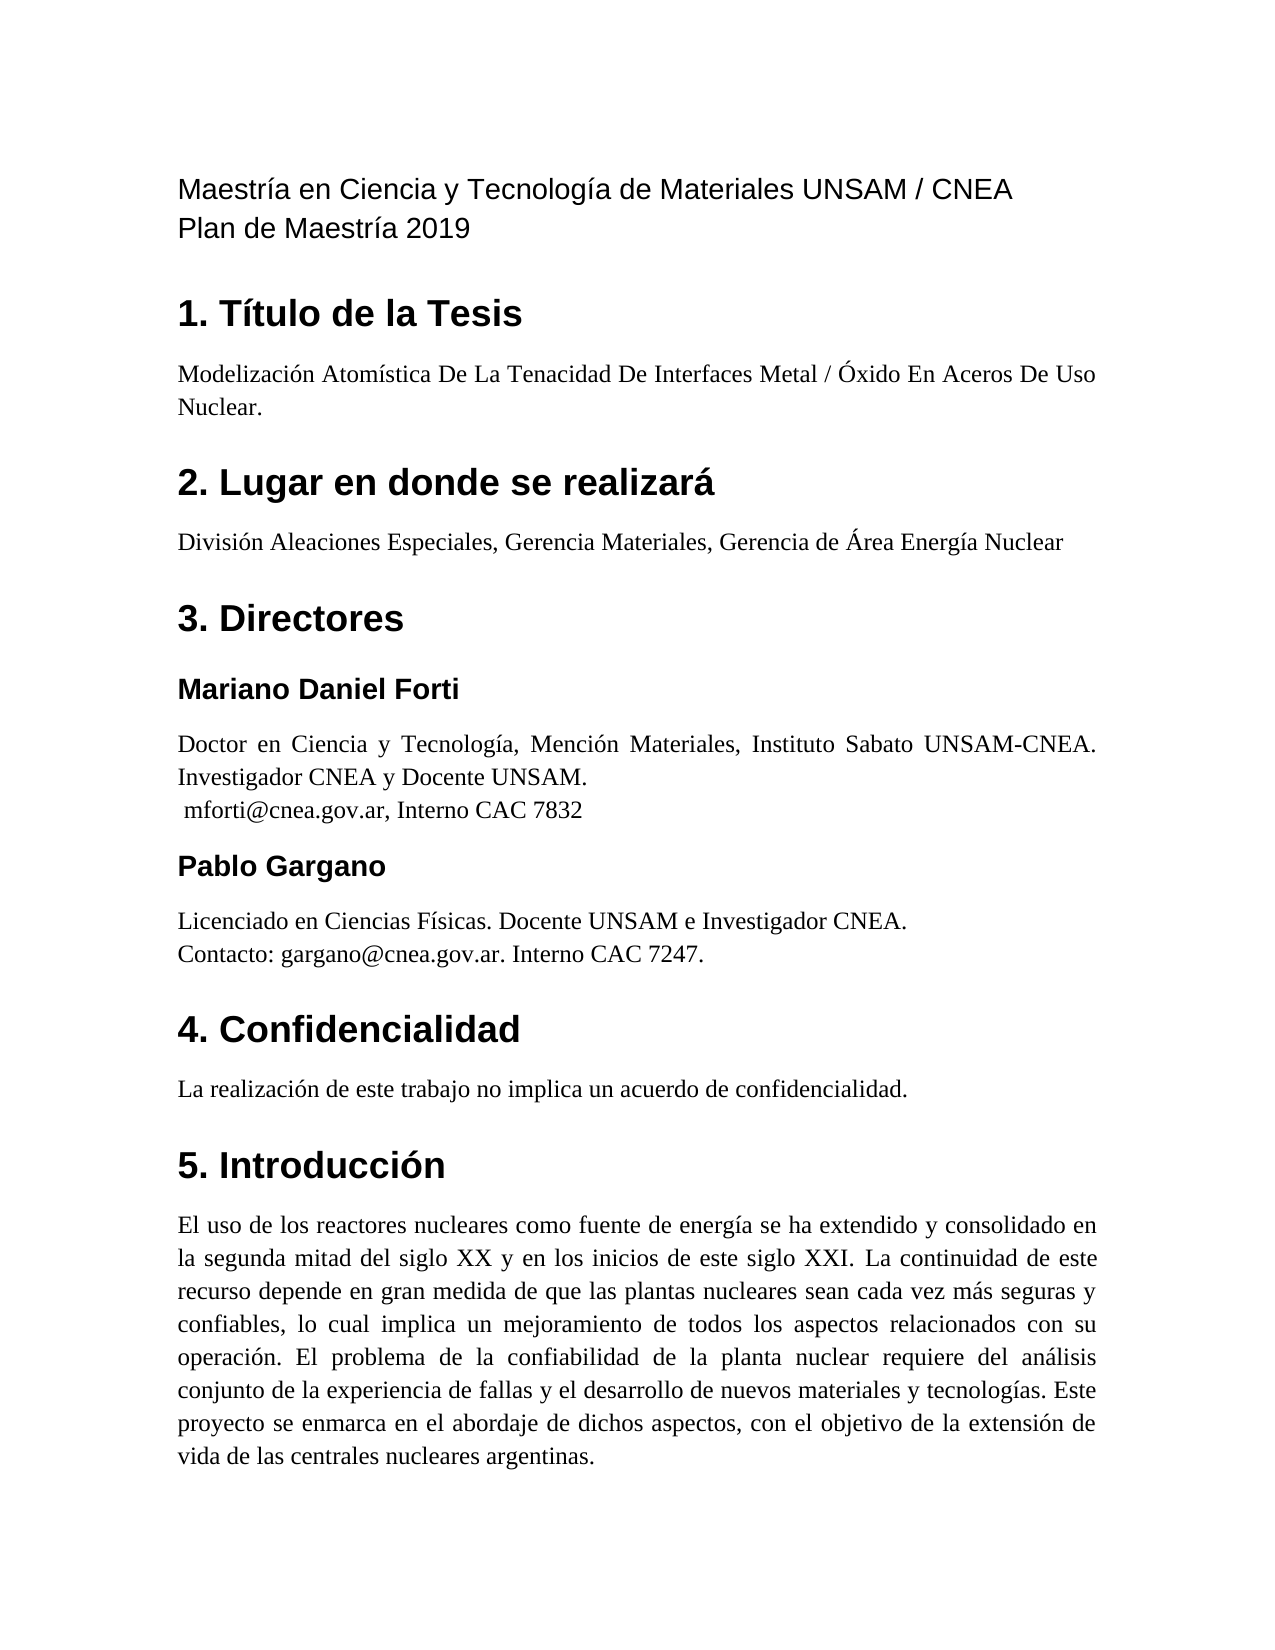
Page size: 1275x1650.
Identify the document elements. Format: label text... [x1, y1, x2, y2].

text Doctor en Ciencia y Tecnología, Mención Materiales, Instituto Sabato UNSAM-CNEA. Investigador CNEA y Docente UNSAM. [177, 729, 1098, 791]
subtitle Introducción [177, 1143, 1098, 1186]
text Contacto: gargano@cnea.gov.ar. Interno CAC 7247. [177, 939, 1098, 967]
subtitle Título de la Tesis [177, 291, 1098, 334]
text La realización de este trabajo no implica un acuerdo de confidencialidad. [177, 1074, 1098, 1103]
text División Aleaciones Especiales, Gerencia Materiales, Gerencia de Área Energía Nuclear [177, 527, 1098, 556]
text Licenciado en Ciencias Físicas. Docente UNSAM e Investigador CNEA. [177, 906, 1098, 934]
subtitle Plan de Maestría 2019 [177, 211, 1098, 244]
text mforti@cnea.gov.ar, Interno CAC 7832 [177, 795, 1098, 824]
text El uso de los reactores nucleares como fuente de energía se ha extendido y consolidado en la segunda mitad del siglo XX y en los inicios de este siglo XXI. La continuidad de este recurso depende en gran medida de que las plantas nucleares sean cada vez más seguras y confiables, lo cual implica un mejoramiento de todos los aspectos relacionados con su operación. El problema de la confiabilidad de la planta nuclear requiere del análisis conjunto de la experiencia de fallas y el desarrollo de nuevos materiales y tecnologías. Este proyecto se enmarca en el abordaje de dichos aspectos, con el objetivo de la extensión de vida de las centrales nucleares argentinas. [177, 1210, 1098, 1470]
subtitle Lugar en donde se realizará [177, 460, 1098, 503]
subtitle Directores [177, 596, 1098, 639]
subtitle Confidencialidad [177, 1007, 1098, 1050]
subtitle Maestría en Ciencia y Tecnología de Materiales UNSAM / CNEA [177, 172, 1098, 206]
text Modelización Atomística De La Tenacidad De Interfaces Metal / Óxido En Aceros De Uso Nuclear. [177, 359, 1098, 420]
subtitle Pablo Gargano [177, 848, 1098, 882]
subtitle Mariano Daniel Forti [177, 672, 1098, 706]
